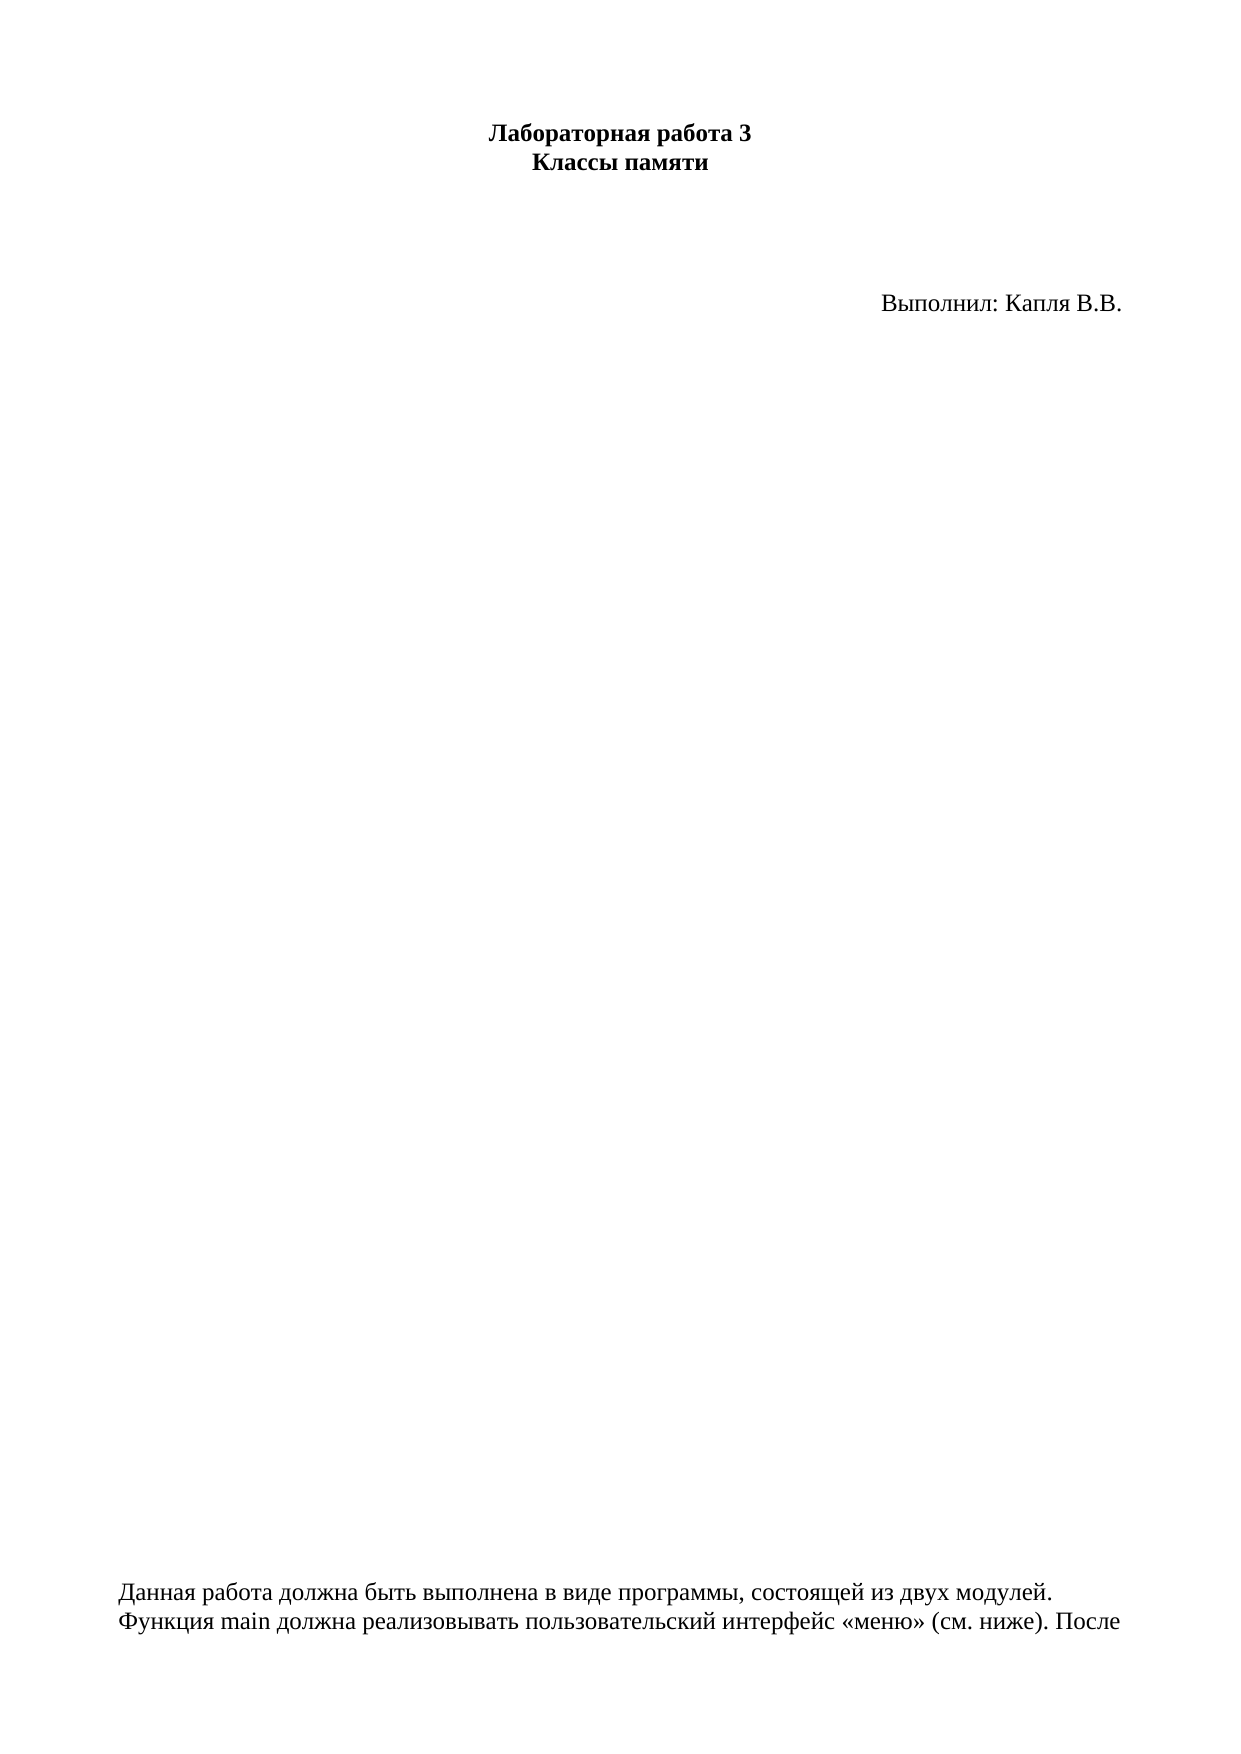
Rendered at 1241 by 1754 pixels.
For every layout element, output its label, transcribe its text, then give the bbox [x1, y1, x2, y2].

text Классы памяти [118, 147, 1122, 176]
text Лабораторная работа 3 [118, 118, 1122, 147]
text Данная работа должна быть выполнена в виде программы, состоящей из двух модулей. Функция main должна реализовывать пользовательский интерфейс «меню» (см. ниже). После [118, 1577, 1122, 1635]
text Выполнил: Капля В.В. [118, 288, 1122, 316]
